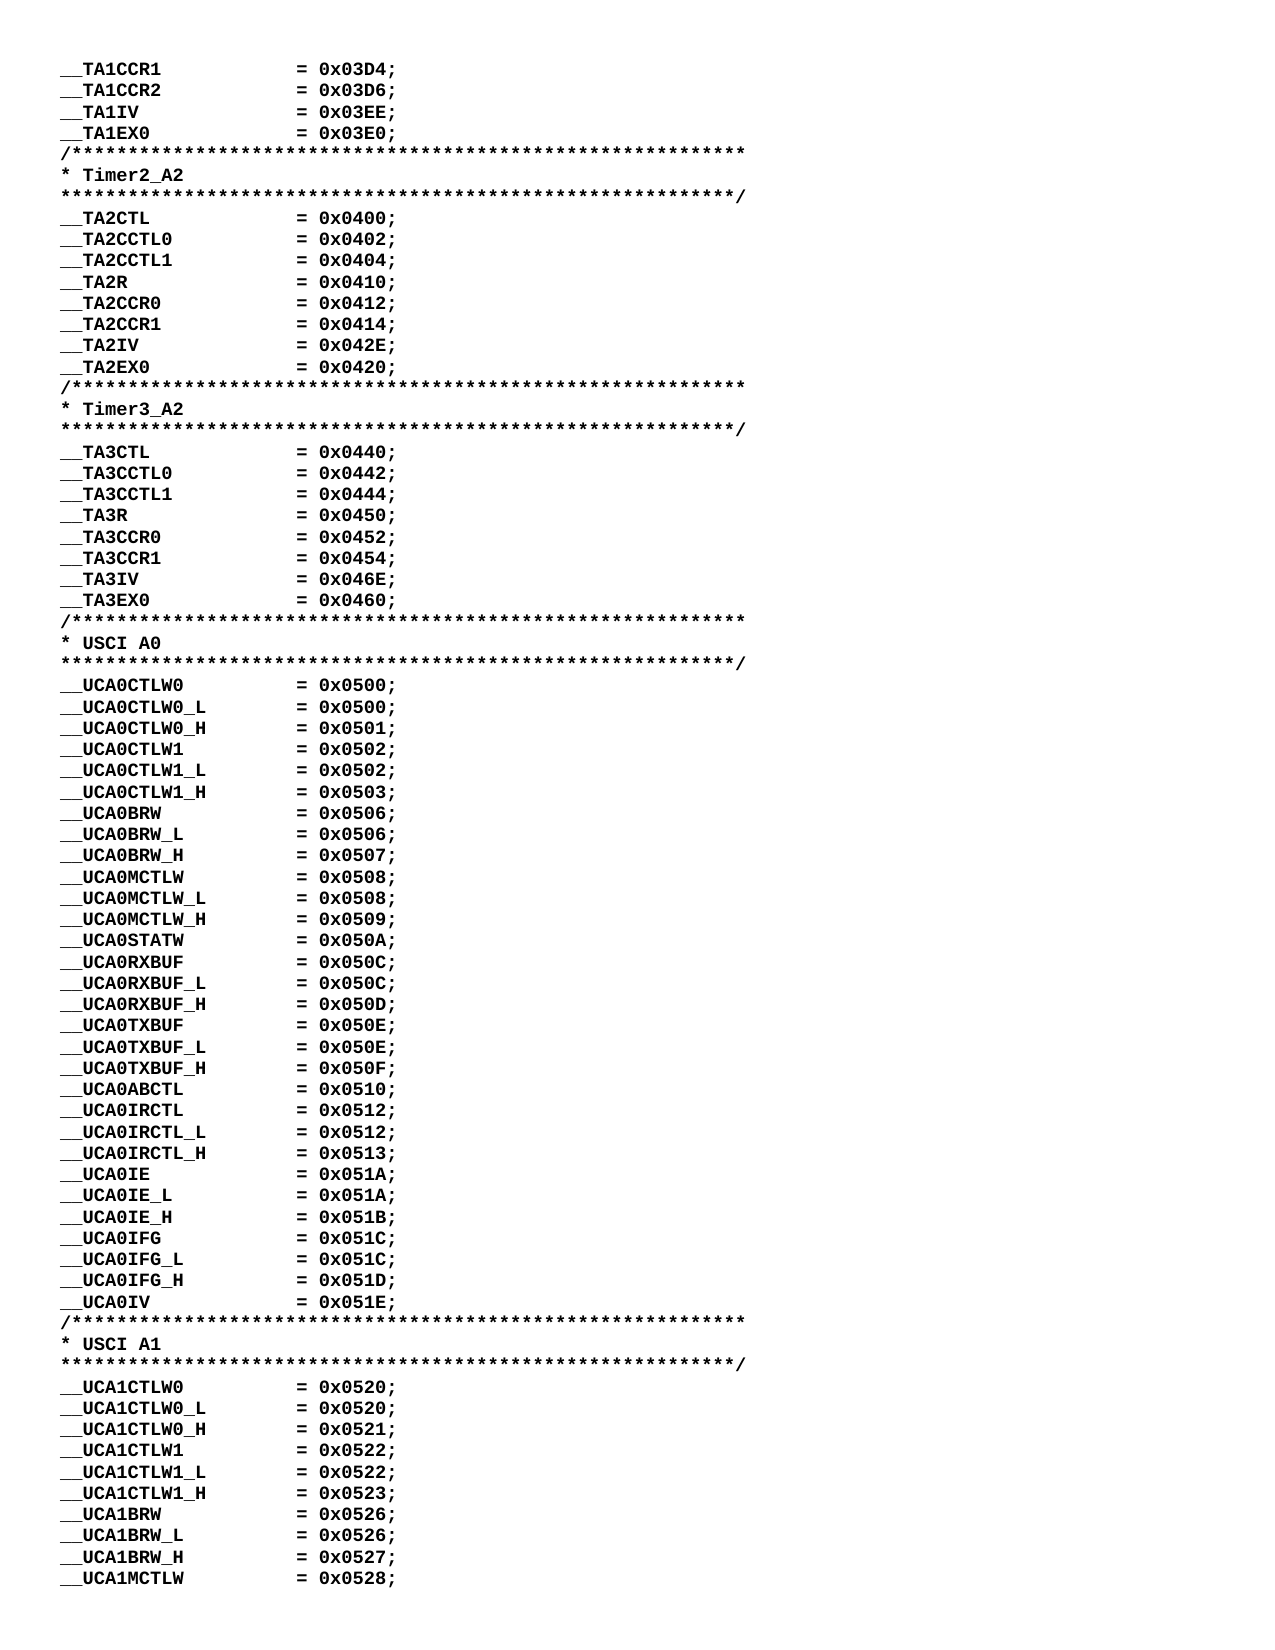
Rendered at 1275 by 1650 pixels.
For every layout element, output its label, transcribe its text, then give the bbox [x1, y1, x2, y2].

text __UCA0IRCTL_L = 0x0512; [60, 1122, 1215, 1144]
text __UCA0IV = 0x051E; [60, 1292, 1215, 1314]
text __TA2CCTL0 = 0x0402; [60, 230, 1215, 251]
text __UCA1BRW_H = 0x0527; [60, 1547, 1215, 1569]
text __UCA1CTLW1_H = 0x0523; [60, 1484, 1215, 1505]
text __UCA0IFG = 0x051C; [60, 1229, 1215, 1250]
text __UCA0BRW_L = 0x0506; [60, 825, 1215, 846]
text __UCA1CTLW1 = 0x0522; [60, 1441, 1215, 1462]
text * Timer2_A2 [60, 166, 1215, 187]
text __TA2R = 0x0410; [60, 272, 1215, 294]
text /************************************************************ [60, 145, 1215, 166]
text __TA3CCTL1 = 0x0444; [60, 485, 1215, 506]
text __UCA0TXBUF = 0x050E; [60, 1016, 1215, 1037]
text __UCA0IFG_H = 0x051D; [60, 1271, 1215, 1292]
text __UCA0CTLW0_L = 0x0500; [60, 697, 1215, 719]
text __TA2CCR0 = 0x0412; [60, 294, 1215, 315]
text __TA3CTL = 0x0440; [60, 442, 1215, 464]
text __UCA0STATW = 0x050A; [60, 931, 1215, 952]
text * USCI A1 [60, 1335, 1215, 1356]
text __UCA0RXBUF = 0x050C; [60, 952, 1215, 974]
text __UCA0BRW = 0x0506; [60, 804, 1215, 825]
text __TA3CCR1 = 0x0454; [60, 549, 1215, 570]
text __UCA1CTLW0 = 0x0520; [60, 1377, 1215, 1399]
text __UCA0IRCTL = 0x0512; [60, 1101, 1215, 1122]
text /************************************************************ [60, 1314, 1215, 1335]
text __TA3CCTL0 = 0x0442; [60, 464, 1215, 485]
text __UCA1BRW_L = 0x0526; [60, 1526, 1215, 1547]
text __UCA0RXBUF_L = 0x050C; [60, 974, 1215, 995]
text __TA2CCTL1 = 0x0404; [60, 251, 1215, 272]
text __TA3CCR0 = 0x0452; [60, 527, 1215, 549]
text __UCA0IE_H = 0x051B; [60, 1207, 1215, 1229]
text __UCA0CTLW1 = 0x0502; [60, 740, 1215, 761]
text __UCA1MCTLW = 0x0528; [60, 1569, 1215, 1590]
text __TA3EX0 = 0x0460; [60, 591, 1215, 612]
text __UCA0IFG_L = 0x051C; [60, 1250, 1215, 1271]
text __UCA0TXBUF_H = 0x050F; [60, 1059, 1215, 1080]
text __UCA0MCTLW_L = 0x0508; [60, 889, 1215, 910]
text __TA1EX0 = 0x03E0; [60, 124, 1215, 145]
text /************************************************************ [60, 379, 1215, 400]
text __UCA0CTLW0 = 0x0500; [60, 676, 1215, 697]
text __UCA1CTLW1_L = 0x0522; [60, 1462, 1215, 1484]
text ************************************************************/ [60, 421, 1215, 442]
text /************************************************************ [60, 612, 1215, 634]
text __TA1IV = 0x03EE; [60, 102, 1215, 124]
text __UCA0CTLW1_H = 0x0503; [60, 782, 1215, 804]
text __TA3IV = 0x046E; [60, 570, 1215, 591]
text __UCA0RXBUF_H = 0x050D; [60, 995, 1215, 1016]
text ************************************************************/ [60, 1356, 1215, 1377]
text __TA1CCR2 = 0x03D6; [60, 81, 1215, 102]
text __TA3R = 0x0450; [60, 506, 1215, 527]
text __UCA0CTLW0_H = 0x0501; [60, 719, 1215, 740]
text __UCA0TXBUF_L = 0x050E; [60, 1037, 1215, 1059]
text ************************************************************/ [60, 187, 1215, 209]
text __UCA0BRW_H = 0x0507; [60, 846, 1215, 867]
text __UCA0IRCTL_H = 0x0513; [60, 1144, 1215, 1165]
text __TA2EX0 = 0x0420; [60, 357, 1215, 379]
text __UCA1BRW = 0x0526; [60, 1505, 1215, 1526]
text __TA2IV = 0x042E; [60, 336, 1215, 357]
text __UCA1CTLW0_H = 0x0521; [60, 1420, 1215, 1441]
text * USCI A0 [60, 634, 1215, 655]
text __UCA1CTLW0_L = 0x0520; [60, 1399, 1215, 1420]
text __TA2CTL = 0x0400; [60, 209, 1215, 230]
text __UCA0MCTLW = 0x0508; [60, 867, 1215, 889]
text __UCA0MCTLW_H = 0x0509; [60, 910, 1215, 931]
text __TA1CCR1 = 0x03D4; [60, 60, 1215, 81]
text __UCA0IE = 0x051A; [60, 1165, 1215, 1186]
text ************************************************************/ [60, 655, 1215, 676]
text __UCA0IE_L = 0x051A; [60, 1186, 1215, 1207]
text __UCA0ABCTL = 0x0510; [60, 1080, 1215, 1101]
text __TA2CCR1 = 0x0414; [60, 315, 1215, 336]
text __UCA0CTLW1_L = 0x0502; [60, 761, 1215, 782]
text * Timer3_A2 [60, 400, 1215, 421]
